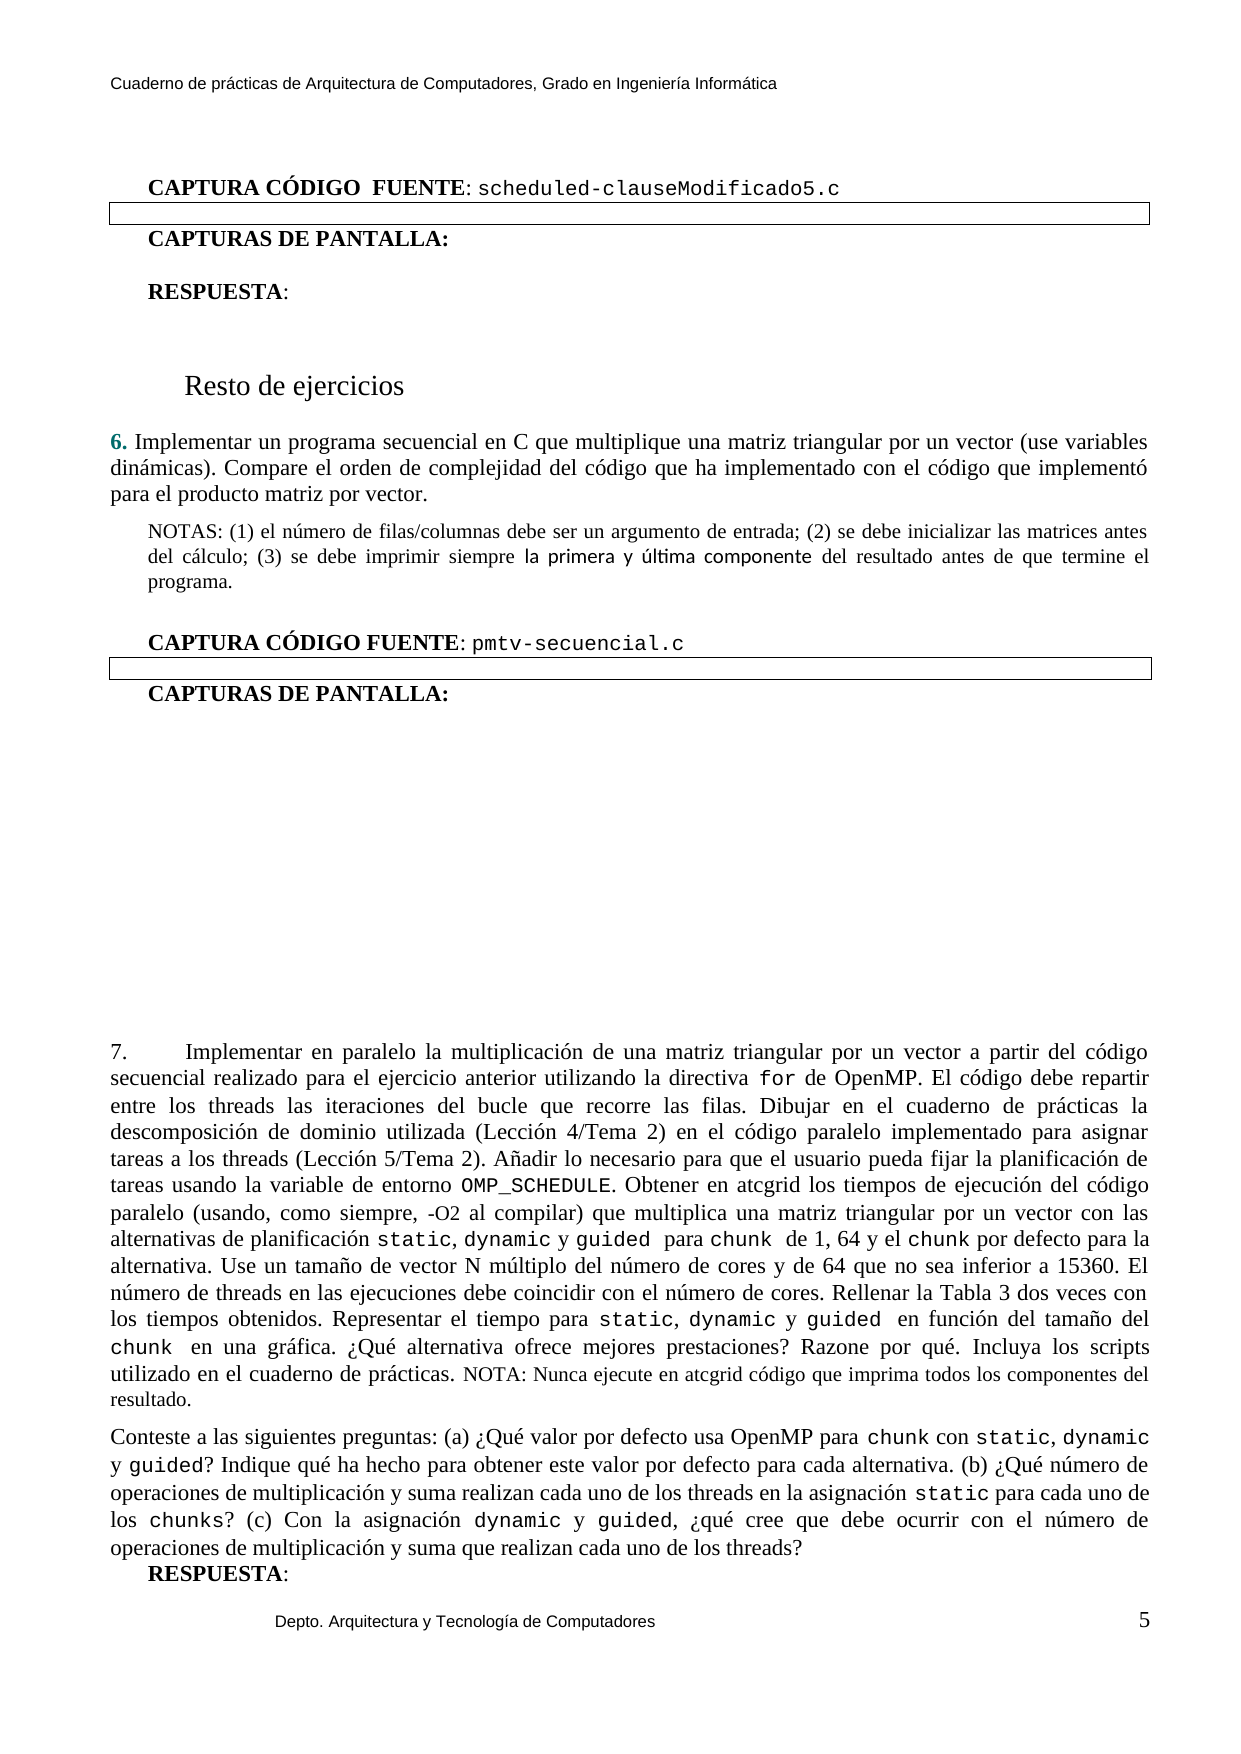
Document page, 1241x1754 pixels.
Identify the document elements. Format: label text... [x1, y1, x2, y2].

list Conteste a las siguientes preguntas: (a) ¿Qué valor por defecto usa OpenMP para chunk con static, dynamic y guided? Indique qué ha hecho para obtener este valor por defecto para cada alternativa. (b) ¿Qué número de operaciones de multiplicación y suma realizan cada uno de los threads en la asignación static para cada uno de los chunks? (c) Con la asignación dynamic y guided, ¿qué cree que debe ocurrir con el número de operaciones de multiplicación y suma que realizan cada uno de los threads? [110, 1423, 1150, 1560]
text CAPTURAS DE PANTALLA: [148, 225, 1150, 251]
text CAPTURA CÓDIGO FUENTE: scheduled-clauseModificado5.c [148, 174, 1150, 202]
table_header [110, 203, 1149, 224]
subtitle Resto de ejercicios [148, 368, 1150, 401]
list Implementar en paralelo la multiplicación de una matriz triangular por un vector a partir del código secuencial realizado para el ejercicio anterior utilizando la directiva for de OpenMP. El código debe repartir entre los threads las iteraciones del bucle que recorre las filas. Dibujar en el cuaderno de prácticas la descomposición de dominio utilizada (Lección 4/Tema 2) en el código paralelo implementado para asignar tareas a los threads (Lección 5/Tema 2). Añadir lo necesario para que el usuario pueda fijar la planificación de tareas usando la variable de entorno OMP_SCHEDULE. Obtener en atcgrid los tiempos de ejecución del código paralelo (usando, como siempre, -O2 al compilar) que multiplica una matriz triangular por un vector con las alternativas de planificación static, dynamic y guided para chunk de 1, 64 y el chunk por defecto para la alternativa. Use un tamaño de vector N múltiplo del número de cores y de 64 que no sea inferior a 15360. El número de threads en las ejecuciones debe coincidir con el número de cores. Rellenar la Tabla 3 dos veces con los tiempos obtenidos. Representar el tiempo para static, dynamic y guided en función del tamaño del chunk en una gráfica. ¿Qué alternativa ofrece mejores prestaciones? Razone por qué. Incluya los scripts utilizado en el cuaderno de prácticas. NOTA: Nunca ejecute en atcgrid código que imprima todos los componentes del resultado. [110, 1038, 1150, 1411]
list 6. Implementar un programa secuencial en C que multiplique una matriz triangular por un vector (use variables dinámicas). Compare el orden de complejidad del código que ha implementado con el código que implementó para el producto matriz por vector. [110, 428, 1150, 507]
text CAPTURA CÓDIGO FUENTE: pmtv-secuencial.c [148, 629, 1150, 657]
text CAPTURAS DE PANTALLA: [148, 680, 1150, 707]
text RESPUESTA: [148, 1560, 1150, 1587]
list NOTAS: (1) el número de filas/columnas debe ser un argumento de entrada; (2) se debe inicializar las matrices antes del cálculo; (3) se debe imprimir siempre la primera y última componente del resultado antes de que termine el programa. [148, 519, 1150, 593]
text RESPUESTA: [148, 278, 1150, 304]
table_header [110, 658, 1151, 679]
